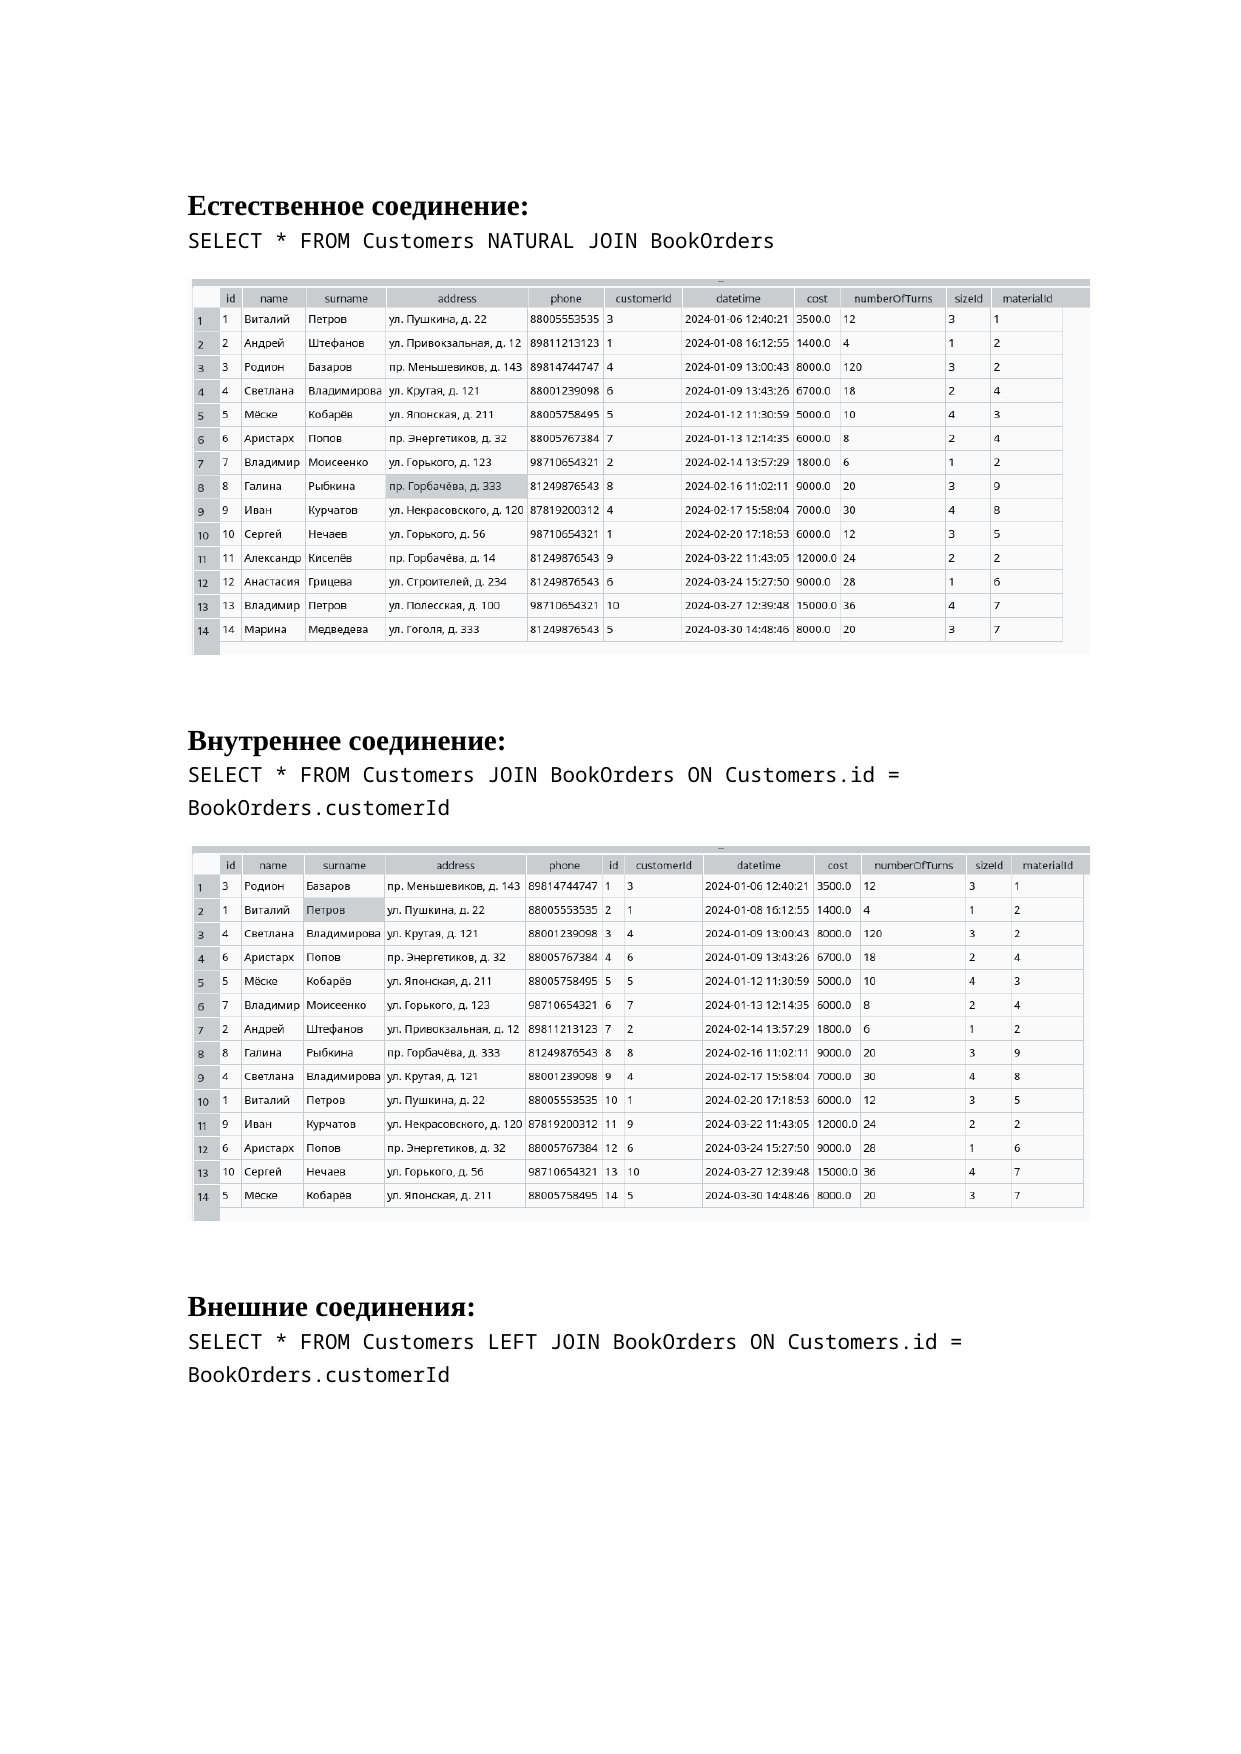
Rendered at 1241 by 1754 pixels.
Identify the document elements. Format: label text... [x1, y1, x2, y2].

picture [187, 279, 1091, 655]
text Внешние соединения: SELECT * FROM Customers LEFT JOIN BookOrders ON Customers.id = BookOrders.customerId [187, 1221, 1090, 1388]
text Внутреннее соединение: SELECT * FROM Customers JOIN BookOrders ON Customers.id = BookOrders.customerId [187, 655, 1090, 821]
picture [187, 846, 1091, 1221]
text Естественное соединение: SELECT * FROM Customers NATURAL JOIN BookOrders [187, 150, 1090, 255]
